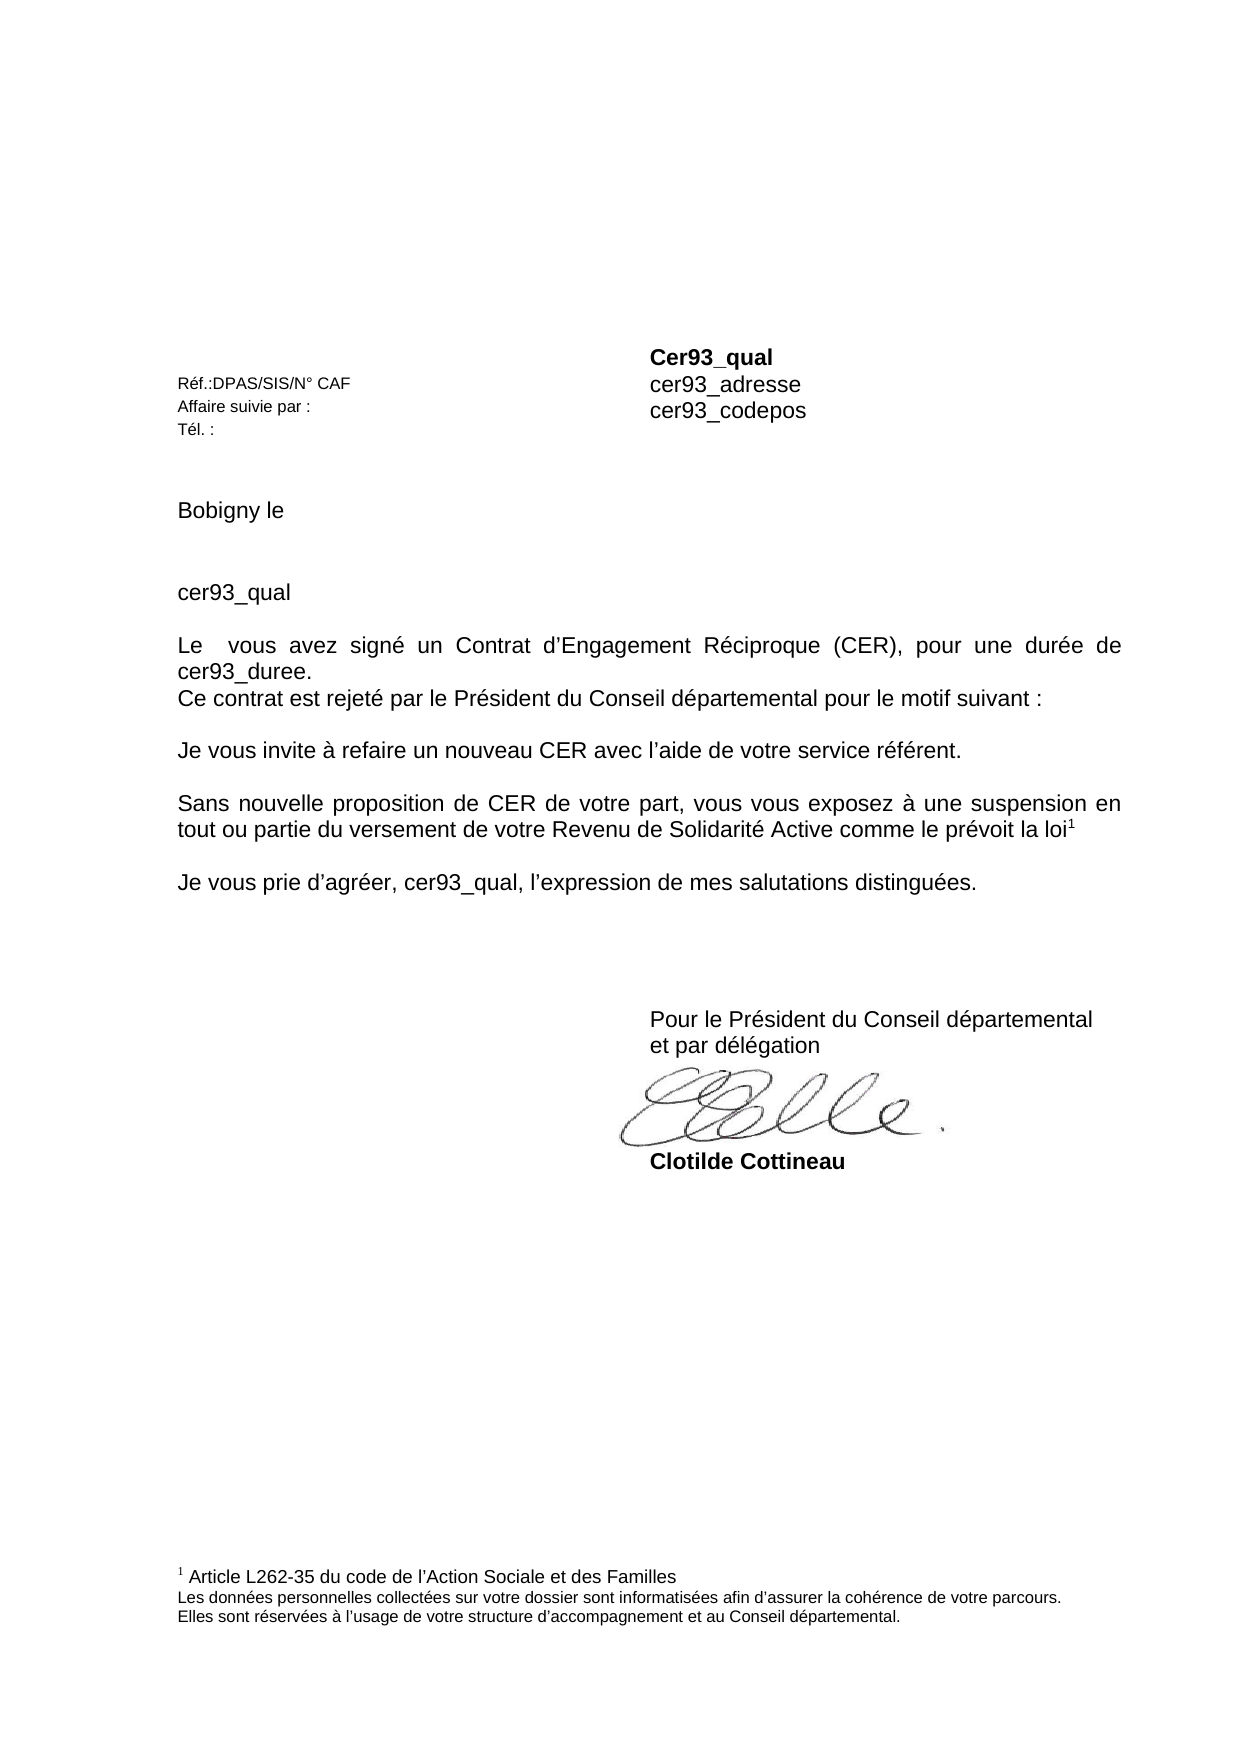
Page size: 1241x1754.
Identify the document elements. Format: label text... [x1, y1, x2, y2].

text Le vous avez signé un Contrat d’Engagement Réciproque (CER), pour une durée de cer93_duree. [177, 632, 1122, 684]
table_header [650, 233, 1122, 271]
text Clotilde Cottineau [649, 1058, 1122, 1174]
table_cell cer93_adresse cer93_codepos [650, 371, 1122, 526]
text Je vous prie d’agréer, cer93_qual, l’expression de mes salutations distinguées. [177, 869, 1122, 895]
text Ce contrat est rejeté par le Président du Conseil départemental pour le motif suivant : [177, 684, 1122, 711]
text Sans nouvelle proposition de CER de votre part, vous vous exposez à une suspension en tout ou partie du versement de votre Revenu de Solidarité Active comme le prévoit la loi [177, 790, 1122, 843]
text Je vous invite à refaire un nouveau CER avec l’aide de votre service référent. [177, 737, 1122, 764]
text cer93_qual [177, 579, 1122, 606]
text Article L262-35 du code de l’Action Sociale et des Familles [177, 1564, 1122, 1588]
table_cell cer93_qual [650, 271, 1122, 371]
text Les données personnelles collectées sur votre dossier sont informatisées afin d’assurer la cohérence de votre parcours. [177, 1588, 1122, 1607]
table_cell Réf.:DPAS/SIS/N° CAF Affaire suivie par : Tél. : Bobigny le [177, 371, 649, 526]
table_header [177, 233, 649, 271]
text Elles sont réservées à l’usage de votre structure d’accompagnement et au Conseil départemental. [177, 1607, 1122, 1626]
text Pour le Président du Conseil départemental [649, 1006, 1122, 1032]
text et par délégation [649, 1032, 1122, 1058]
table_cell [177, 271, 649, 371]
